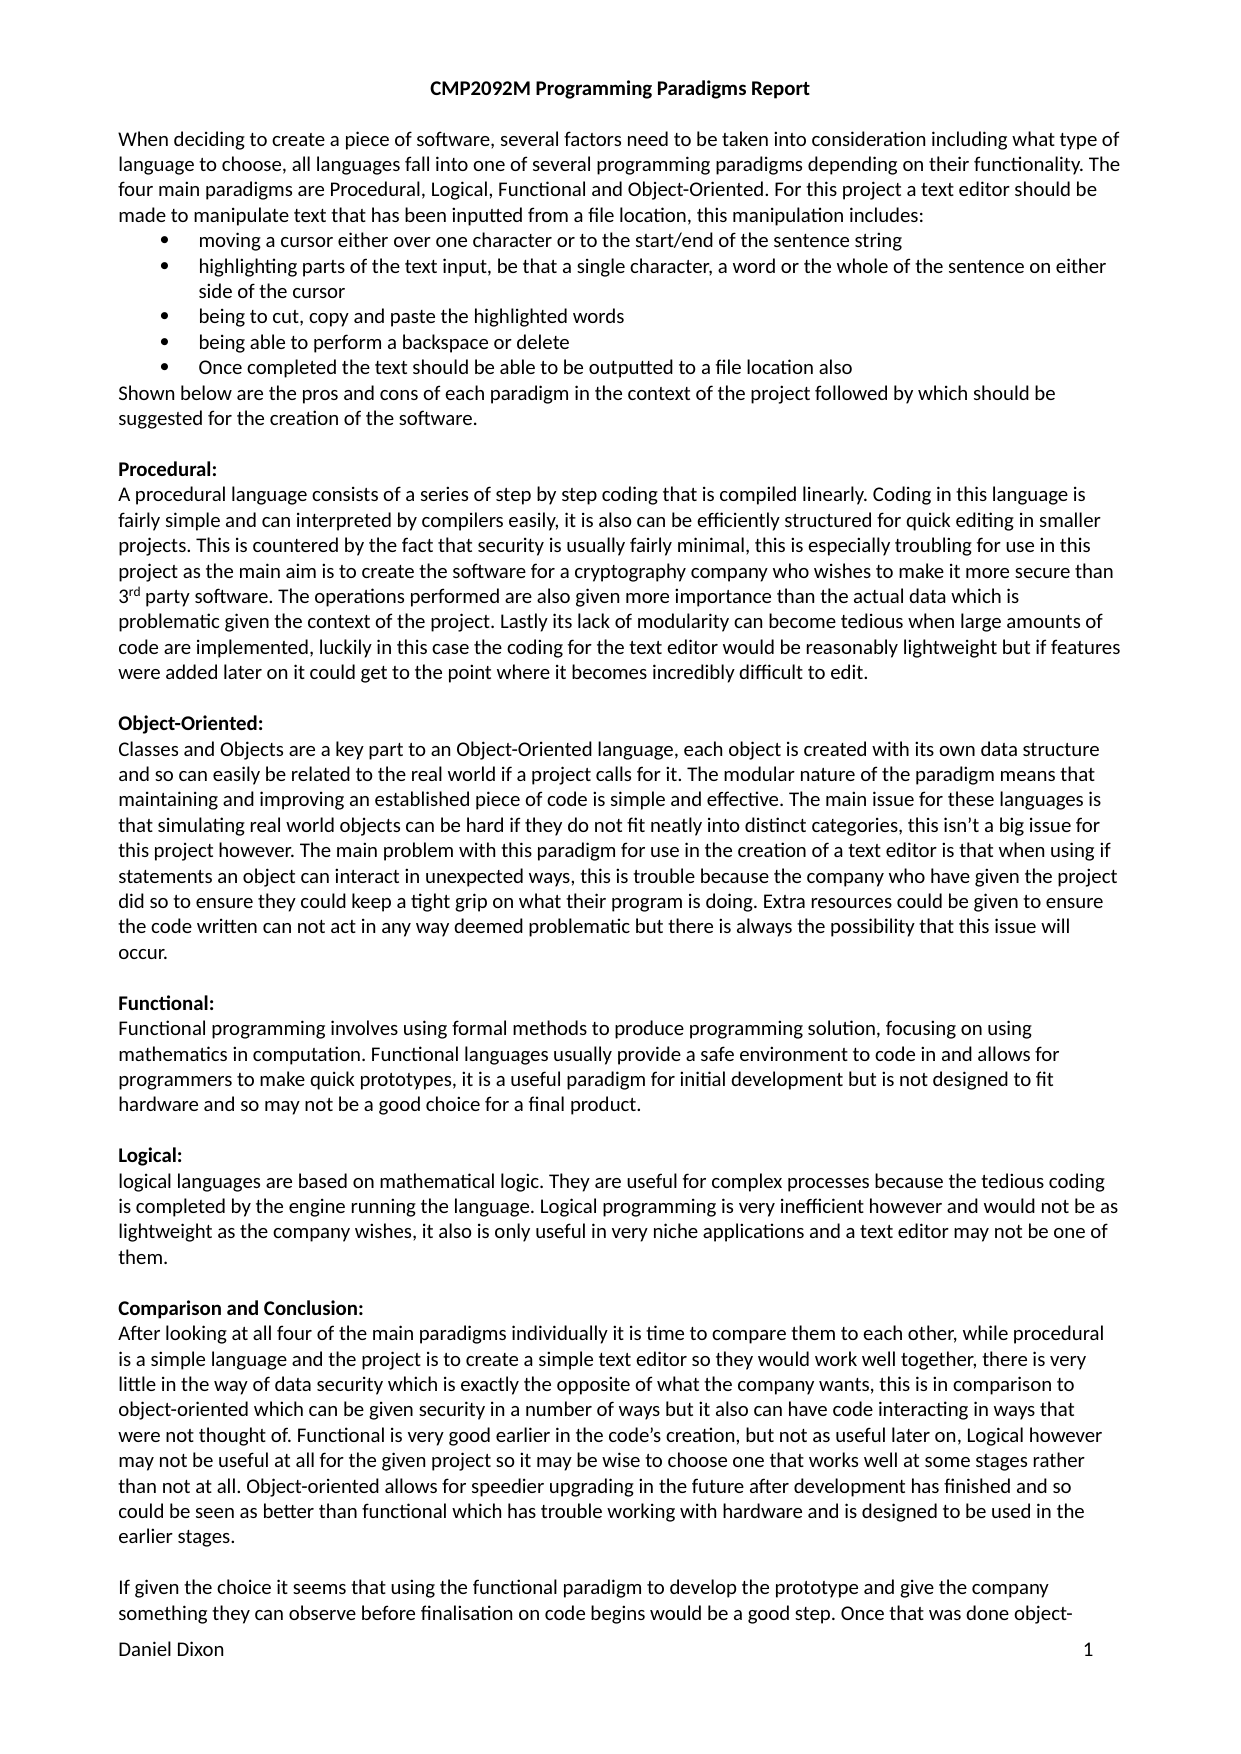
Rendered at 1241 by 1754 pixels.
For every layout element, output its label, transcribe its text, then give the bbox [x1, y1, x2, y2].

text When deciding to create a piece of software, several factors need to be taken into consideration including what type of language to choose, all languages fall into one of several programming paradigms depending on their functionality. The four main paradigms are Procedural, Logical, Functional and Object-Oriented. For this project a text editor should be made to manipulate text that has been inputted from a file location, this manipulation includes: [118, 126, 1122, 227]
list moving a cursor either over one character or to the start/end of the sentence string [161, 227, 1122, 253]
text logical languages are based on mathematical logic. They are useful for complex processes because the tedious coding is completed by the engine running the language. Logical programming is very inefficient however and would not be as lightweight as the company wishes, it also is only useful in very niche applications and a text editor may not be one of them. [118, 1168, 1122, 1269]
text Procedural: [118, 456, 1122, 482]
list Once completed the text should be able to be outputted to a file location also [161, 354, 1122, 380]
text CMP2092M Programming Paradigms Report [118, 75, 1122, 100]
list being to cut, copy and paste the highlighted words [161, 304, 1122, 329]
list being able to perform a backspace or delete [161, 329, 1122, 354]
text Comparison and Conclusion: [118, 1295, 1122, 1320]
text Functional: [118, 990, 1122, 1015]
text Shown below are the pros and cons of each paradigm in the context of the project followed by which should be suggested for the creation of the software. [118, 380, 1122, 431]
text If given the choice it seems that using the functional paradigm to develop the prototype and give the company something they can observe before finalisation on code begins would be a good step. Once that was done object- [118, 1574, 1122, 1625]
text A procedural language consists of a series of step by step coding that is compiled linearly. Coding in this language is fairly simple and can interpreted by compilers easily, it is also can be efficiently structured for quick editing in smaller projects. This is countered by the fact that security is usually fairly minimal, this is especially troubling for use in this project as the main aim is to create the software for a cryptography company who wishes to make it more secure than 3rd party software. The operations performed are also given more importance than the actual data which is problematic given the context of the project. Lastly its lack of modularity can become tedious when large amounts of code are implemented, luckily in this case the coding for the text editor would be reasonably lightweight but if features were added later on it could get to the point where it becomes incredibly difficult to edit. [118, 482, 1122, 685]
text Functional programming involves using formal methods to produce programming solution, focusing on using mathematics in computation. Functional languages usually provide a safe environment to code in and allows for programmers to make quick prototypes, it is a useful paradigm for initial development but is not designed to fit hardware and so may not be a good choice for a final product. [118, 1015, 1122, 1117]
list highlighting parts of the text input, be that a single character, a word or the whole of the sentence on either side of the cursor [161, 253, 1122, 304]
text Object-Oriented: [118, 710, 1122, 736]
text Classes and Objects are a key part to an Object-Oriented language, each object is created with its own data structure and so can easily be related to the real world if a project calls for it. The modular nature of the paradigm means that maintaining and improving an established piece of code is simple and effective. The main issue for these languages is that simulating real world objects can be hard if they do not fit neatly into distinct categories, this isn’t a big issue for this project however. The main problem with this paradigm for use in the creation of a text editor is that when using if statements an object can interact in unexpected ways, this is trouble because the company who have given the project did so to ensure they could keep a tight grip on what their program is doing. Extra resources could be given to ensure the code written can not act in any way deemed problematic but there is always the possibility that this issue will occur. [118, 736, 1122, 964]
text Logical: [118, 1142, 1122, 1168]
text After looking at all four of the main paradigms individually it is time to compare them to each other, while procedural is a simple language and the project is to create a simple text editor so they would work well together, there is very little in the way of data security which is exactly the opposite of what the company wants, this is in comparison to object-oriented which can be given security in a number of ways but it also can have code interacting in ways that were not thought of. Functional is very good earlier in the code’s creation, but not as useful later on, Logical however may not be useful at all for the given project so it may be wise to choose one that works well at some stages rather than not at all. Object-oriented allows for speedier upgrading in the future after development has finished and so could be seen as better than functional which has trouble working with hardware and is designed to be used in the earlier stages. [118, 1320, 1122, 1549]
